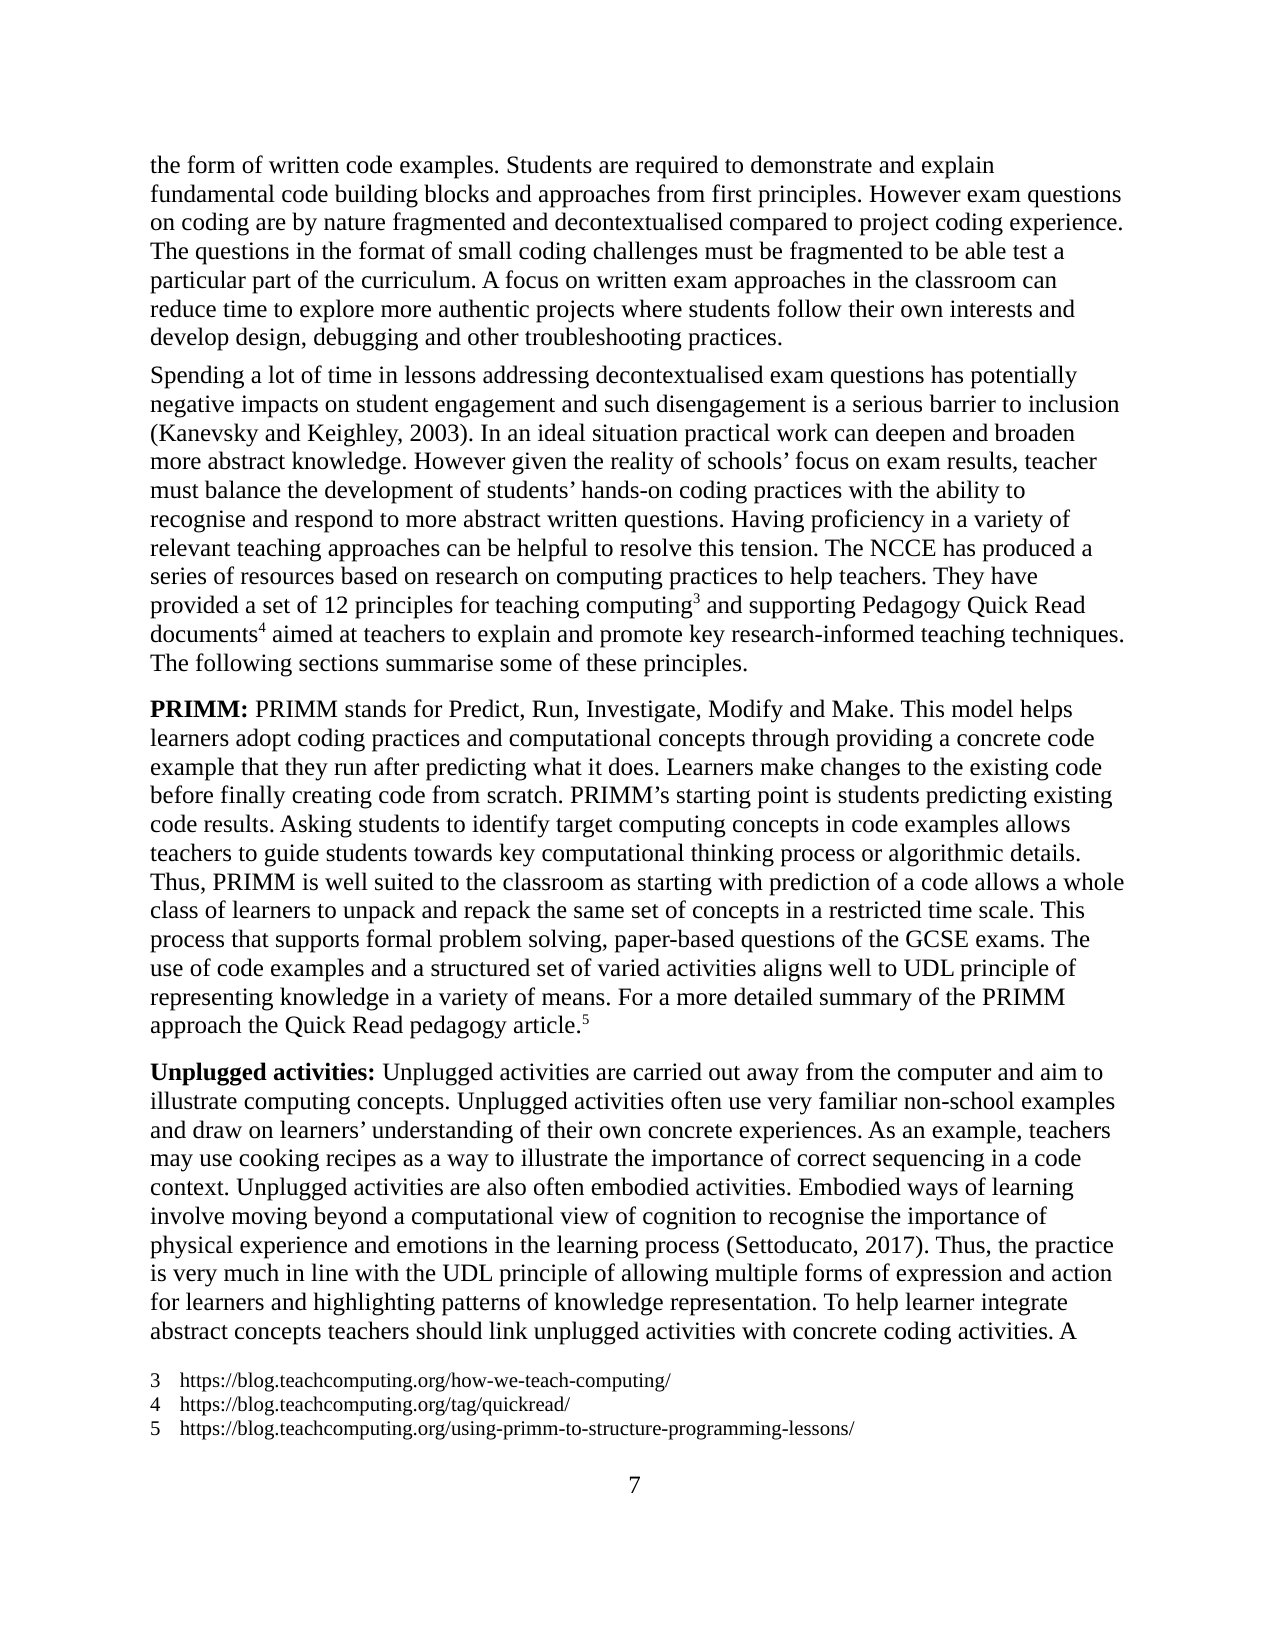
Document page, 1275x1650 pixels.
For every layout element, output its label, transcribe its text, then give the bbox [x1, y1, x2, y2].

text https://blog.teachcomputing.org/how-we-teach-computing/ [150, 1368, 1125, 1392]
text Spending a lot of time in lessons addressing decontextualised exam questions has potentially negative impacts on student engagement and such disengagement is a serious barrier to inclusion (Kanevsky and Keighley, 2003). In an ideal situation practical work can deepen and broaden more abstract knowledge. However given the reality of schools’ focus on exam results, teacher must balance the development of students’ hands-on coding practices with the ability to recognise and respond to more abstract written questions. Having proficiency in a variety of relevant teaching approaches can be helpful to resolve this tension. The NCCE has produced a series of resources based on research on computing practices to help teachers. They have provided a set of 12 principles for teaching computing and supporting Pedagogy Quick Read documents aimed at teachers to explain and promote key research-informed teaching techniques. The following sections summarise some of these principles. [150, 360, 1125, 676]
text https://blog.teachcomputing.org/using-primm-to-structure-programming-lessons/ [150, 1416, 1125, 1440]
text the form of written code examples. Students are required to demonstrate and explain fundamental code building blocks and approaches from first principles. However exam questions on coding are by nature fragmented and decontextualised compared to project coding experience. The questions in the format of small coding challenges must be fragmented to be able test a particular part of the curriculum. A focus on written exam approaches in the classroom can reduce time to explore more authentic projects where students follow their own interests and develop design, debugging and other troubleshooting practices. [150, 150, 1125, 351]
text https://blog.teachcomputing.org/tag/quickread/ [150, 1392, 1125, 1416]
text PRIMM: PRIMM stands for Predict, Run, Investigate, Modify and Make. This model helps learners adopt coding practices and computational concepts through providing a concrete code example that they run after predicting what it does. Learners make changes to the existing code before finally creating code from scratch. PRIMM’s starting point is students predicting existing code results. Asking students to identify target computing concepts in code examples allows teachers to guide students towards key computational thinking process or algorithmic details. Thus, PRIMM is well suited to the classroom as starting with prediction of a code allows a whole class of learners to unpack and repack the same set of concepts in a restricted time scale. This process that supports formal problem solving, paper-based questions of the GCSE exams. The use of code examples and a structured set of varied activities aligns well to UDL principle of representing knowledge in a variety of means. For a more detailed summary of the PRIMM approach the Quick Read pedagogy article. [150, 694, 1125, 1039]
text Unplugged activities: Unplugged activities are carried out away from the computer and aim to illustrate computing concepts. Unplugged activities often use very familiar non-school examples and draw on learners’ understanding of their own concrete experiences. As an example, teachers may use cooking recipes as a way to illustrate the importance of correct sequencing in a code context. Unplugged activities are also often embodied activities. Embodied ways of learning involve moving beyond a computational view of cognition to recognise the importance of physical experience and emotions in the learning process (Settoducato, 2017). Thus, the practice is very much in line with the UDL principle of allowing multiple forms of expression and action for learners and highlighting patterns of knowledge representation. To help learner integrate abstract concepts teachers should link unplugged activities with concrete coding activities. A [150, 1057, 1125, 1345]
